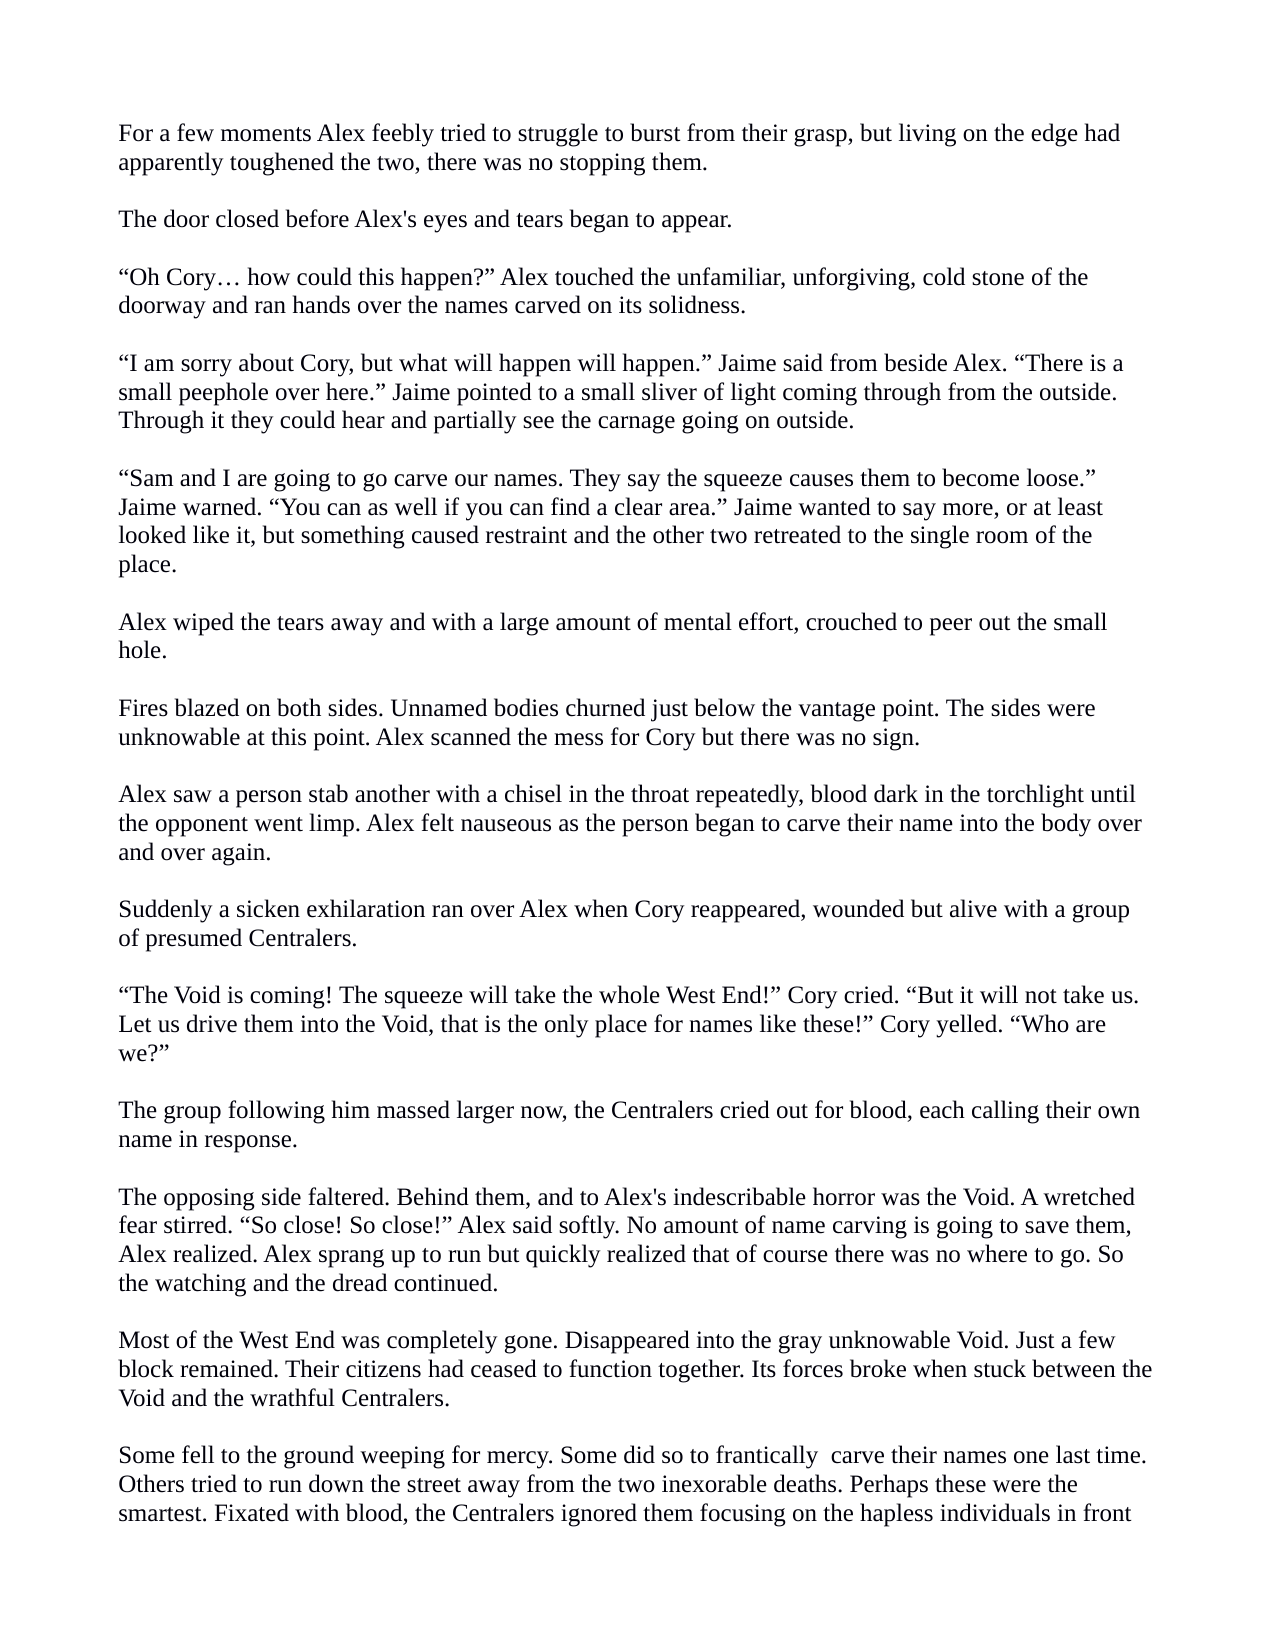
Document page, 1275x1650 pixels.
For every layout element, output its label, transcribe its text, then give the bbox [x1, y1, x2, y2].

text Suddenly a sicken exhilaration ran over Alex when Cory reappeared, wounded but alive with a group of presumed Centralers. [118, 894, 1157, 952]
text Some fell to the ground weeping for mercy. Some did so to frantically carve their names one last time. Others tried to run down the street away from the two inexorable deaths. Perhaps these were the smartest. Fixated with blood, the Centralers ignored them focusing on the hapless individuals in front [118, 1441, 1157, 1527]
text Alex saw a person stab another with a chisel in the throat repeatedly, blood dark in the torchlight until the opponent went limp. Alex felt nauseous as the person began to carve their name into the body over and over again. [118, 779, 1157, 866]
text “Sam and I are going to go carve our names. They say the squeeze causes them to become loose.” Jaime warned. “You can as well if you can find a clear area.” Jaime wanted to say more, or at least looked like it, but something caused restraint and the other two retreated to the single room of the place. [118, 463, 1157, 578]
text The group following him massed larger now, the Centralers cried out for blood, each calling their own name in response. [118, 1096, 1157, 1153]
text Most of the West End was completely gone. Disappeared into the gray unknowable Void. Just a few block remained. Their citizens had ceased to function together. Its forces broke when stuck between the Void and the wrathful Centralers. [118, 1326, 1157, 1412]
text “I am sorry about Cory, but what will happen will happen.” Jaime said from beside Alex. “There is a small peephole over here.” Jaime pointed to a small sliver of light coming through from the outside. Through it they could hear and partially see the carnage going on outside. [118, 348, 1157, 434]
text Alex wiped the tears away and with a large amount of mental effort, crouched to peer out the small hole. [118, 607, 1157, 664]
text The door closed before Alex's eyes and tears began to appear. [118, 204, 1157, 233]
text “The Void is coming! The squeeze will take the whole West End!” Cory cried. “But it will not take us. Let us drive them into the Void, that is the only place for names like these!” Cory yelled. “Who are we?” [118, 981, 1157, 1067]
text For a few moments Alex feebly tried to struggle to burst from their grasp, but living on the edge had apparently toughened the two, there was no stopping them. [118, 118, 1157, 176]
text Fires blazed on both sides. Unnamed bodies churned just below the vantage point. The sides were unknowable at this point. Alex scanned the mess for Cory but there was no sign. [118, 693, 1157, 751]
text “Oh Cory… how could this happen?” Alex touched the unfamiliar, unforgiving, cold stone of the doorway and ran hands over the names carved on its solidness. [118, 262, 1157, 319]
text The opposing side faltered. Behind them, and to Alex's indescribable horror was the Void. A wretched fear stirred. “So close! So close!” Alex said softly. No amount of name carving is going to save them, Alex realized. Alex sprang up to run but quickly realized that of course there was no where to go. So the watching and the dread continued. [118, 1182, 1157, 1297]
